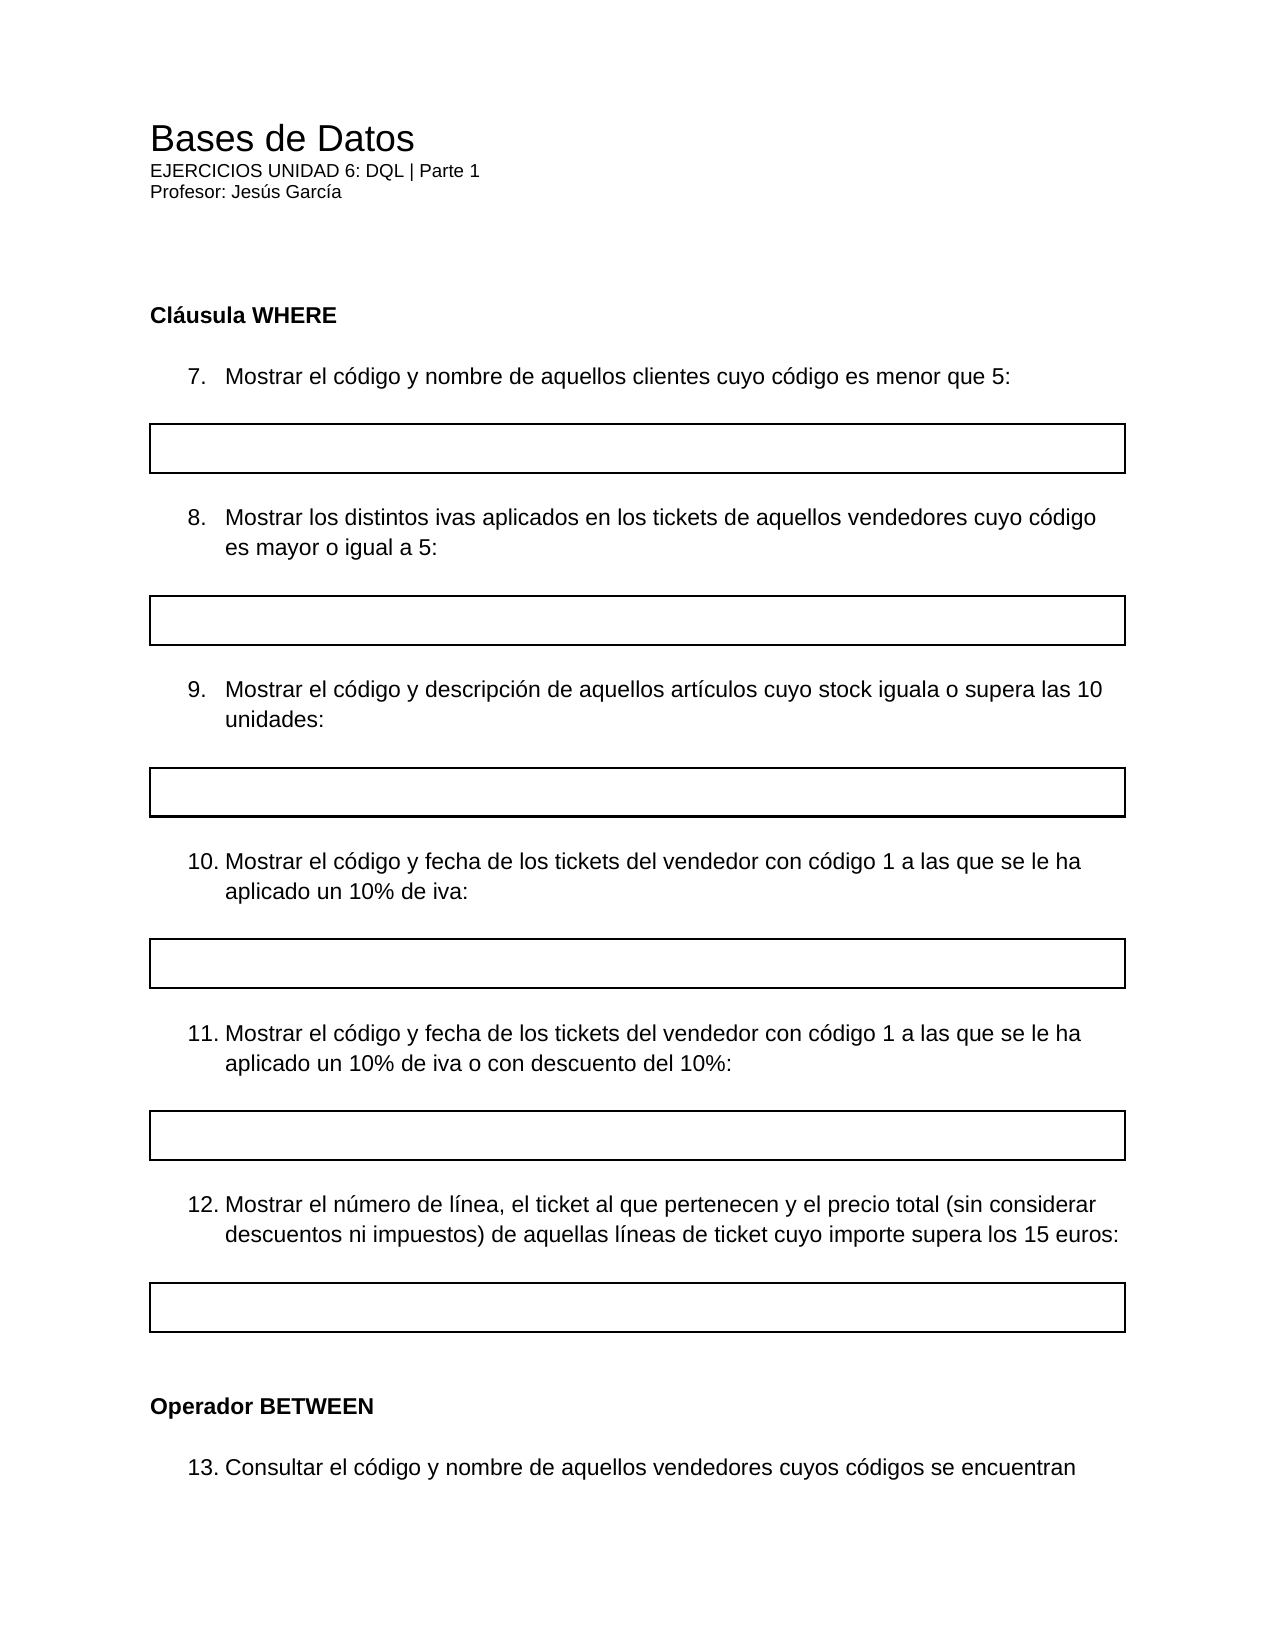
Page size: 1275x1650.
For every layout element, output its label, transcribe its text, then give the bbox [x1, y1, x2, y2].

table_header [151, 597, 1124, 644]
list Consultar el código y nombre de aquellos vendedores cuyos códigos se encuentran [187, 1454, 1125, 1480]
list Mostrar el número de línea, el ticket al que pertenecen y el precio total (sin considerar descuentos ni impuestos) de aquellas líneas de ticket cuyo importe supera los 15 euros: [187, 1191, 1125, 1248]
table_header [151, 425, 1124, 472]
text Operador BETWEEN [150, 1393, 1125, 1419]
list Mostrar el código y nombre de aquellos clientes cuyo código es menor que 5: [187, 363, 1125, 389]
table_header [151, 940, 1124, 987]
list Mostrar los distintos ivas aplicados en los tickets de aquellos vendedores cuyo código es mayor o igual a 5: [187, 504, 1125, 561]
list Mostrar el código y fecha de los tickets del vendedor con código 1 a las que se le ha aplicado un 10% de iva: [187, 848, 1125, 904]
list Mostrar el código y descripción de aquellos artículos cuyo stock iguala o supera las 10 unidades: [187, 676, 1125, 732]
table_header [151, 1284, 1124, 1331]
table_header [151, 1112, 1124, 1159]
text Cláusula WHERE [150, 302, 1125, 328]
list Mostrar el código y fecha de los tickets del vendedor con código 1 a las que se le ha aplicado un 10% de iva o con descuento del 10%: [187, 1019, 1125, 1076]
table_header [151, 769, 1124, 815]
